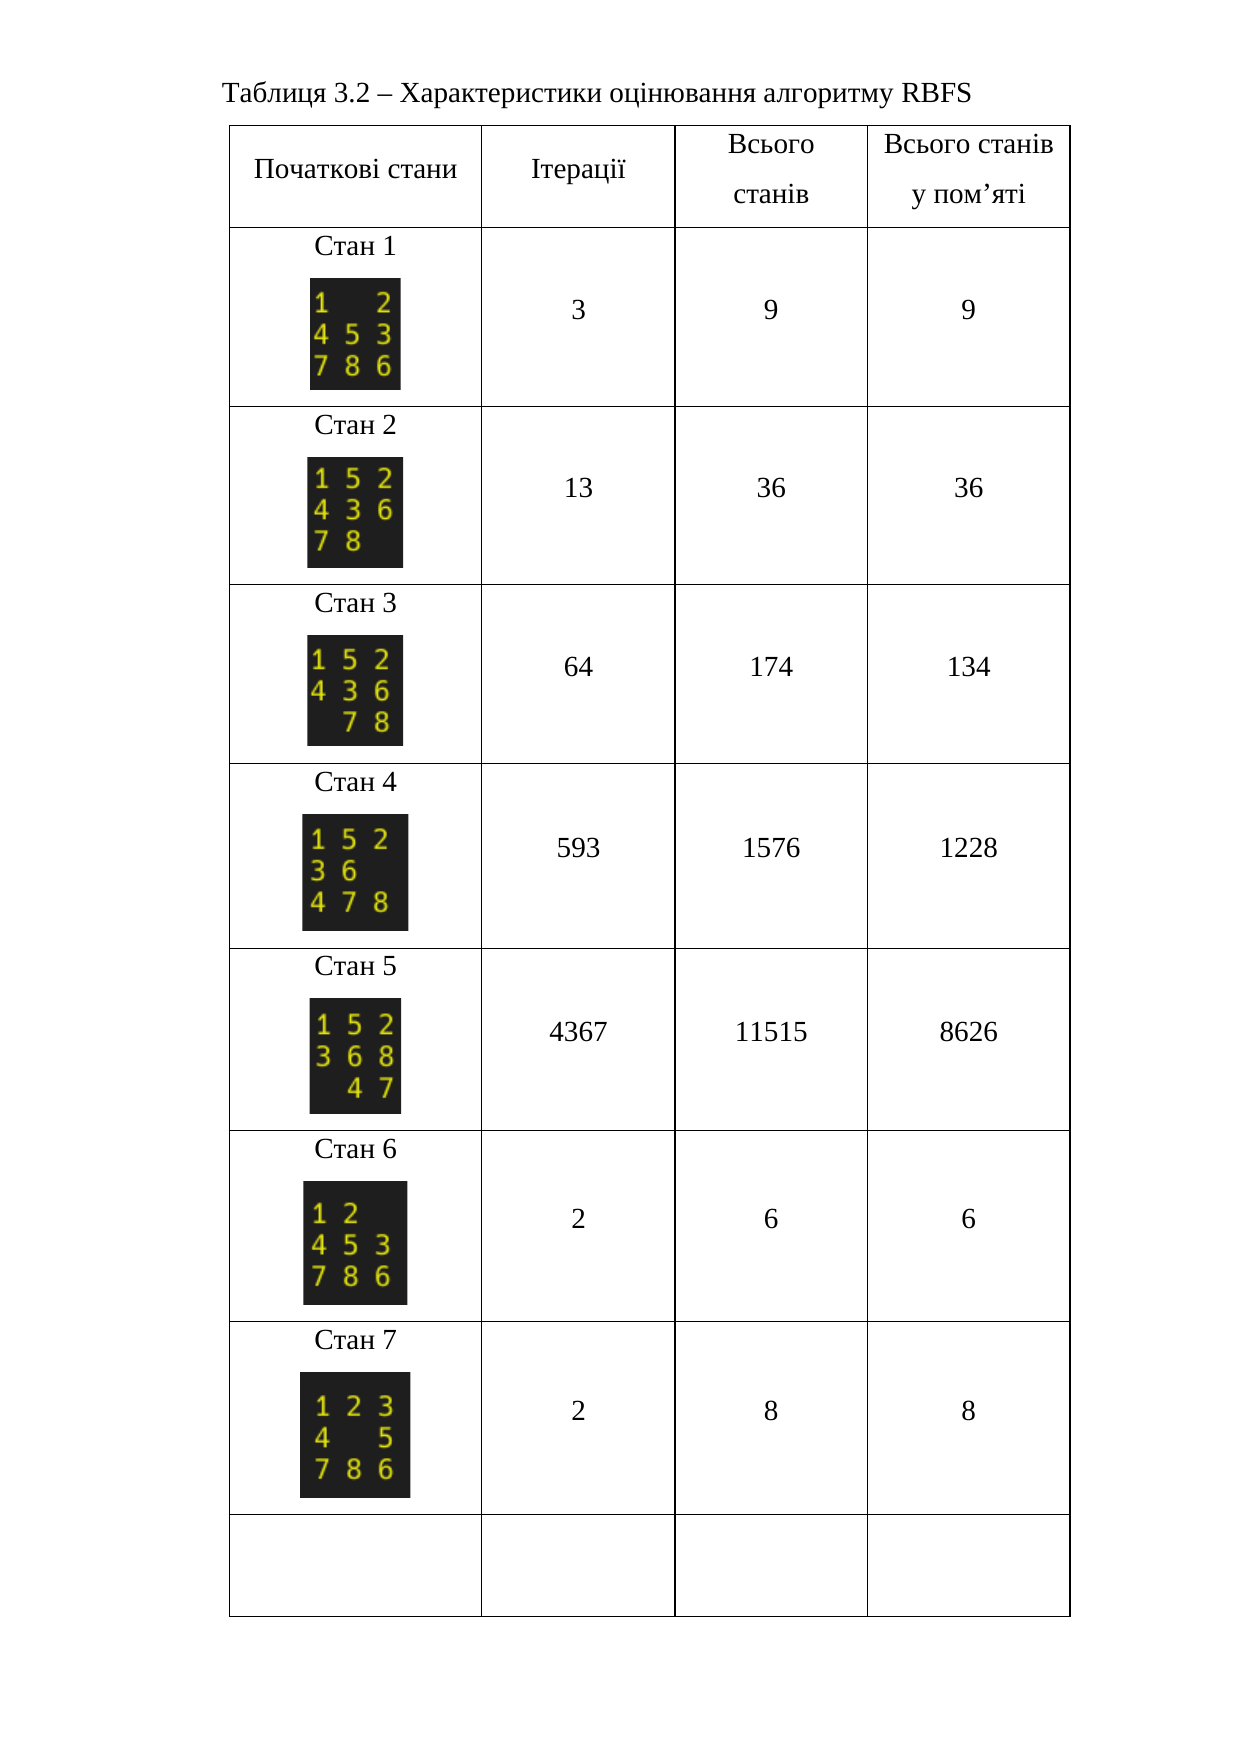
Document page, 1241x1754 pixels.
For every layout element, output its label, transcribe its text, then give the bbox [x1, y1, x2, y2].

table_cell 9 [676, 228, 867, 406]
table_cell 13 [482, 407, 674, 584]
text Таблиця 3.2 – Характеристики оцінювання алгоритму RBFS [148, 75, 1152, 108]
table_cell 2 [482, 1322, 674, 1514]
table_cell 2 [482, 1131, 674, 1321]
table_header Ітерації [482, 126, 674, 227]
table_cell 64 [482, 585, 674, 763]
table_cell Стан 2 [230, 407, 481, 584]
table_cell Стан 4 [230, 764, 481, 947]
table_cell 36 [676, 407, 867, 584]
table_cell [230, 1515, 481, 1616]
table_cell 6 [676, 1131, 867, 1321]
table_cell [676, 1515, 867, 1616]
table_cell 36 [868, 407, 1069, 584]
table_cell 1576 [676, 764, 867, 947]
table_cell 11515 [676, 949, 867, 1130]
table_cell 8626 [868, 949, 1069, 1130]
table_cell 3 [482, 228, 674, 406]
table_cell Стан 1 [230, 228, 481, 406]
table_cell 9 [868, 228, 1069, 406]
table_cell [868, 1515, 1069, 1616]
table_cell 134 [868, 585, 1069, 763]
table_cell Стан 5 [230, 949, 481, 1130]
table_cell Стан 3 [230, 585, 481, 763]
table_header Всього станів у пом’яті [868, 126, 1069, 227]
table_cell Стан 7 [230, 1322, 481, 1514]
table_cell [482, 1515, 674, 1616]
table_header Всього станів [676, 126, 867, 227]
table_cell 8 [868, 1322, 1069, 1514]
table_cell 8 [676, 1322, 867, 1514]
table_cell 6 [868, 1131, 1069, 1321]
table_header Початкові стани [230, 126, 481, 227]
table_cell 1228 [868, 764, 1069, 947]
table_cell 593 [482, 764, 674, 947]
table_cell 4367 [482, 949, 674, 1130]
table_cell 174 [676, 585, 867, 763]
table_cell Стан 6 [230, 1131, 481, 1321]
